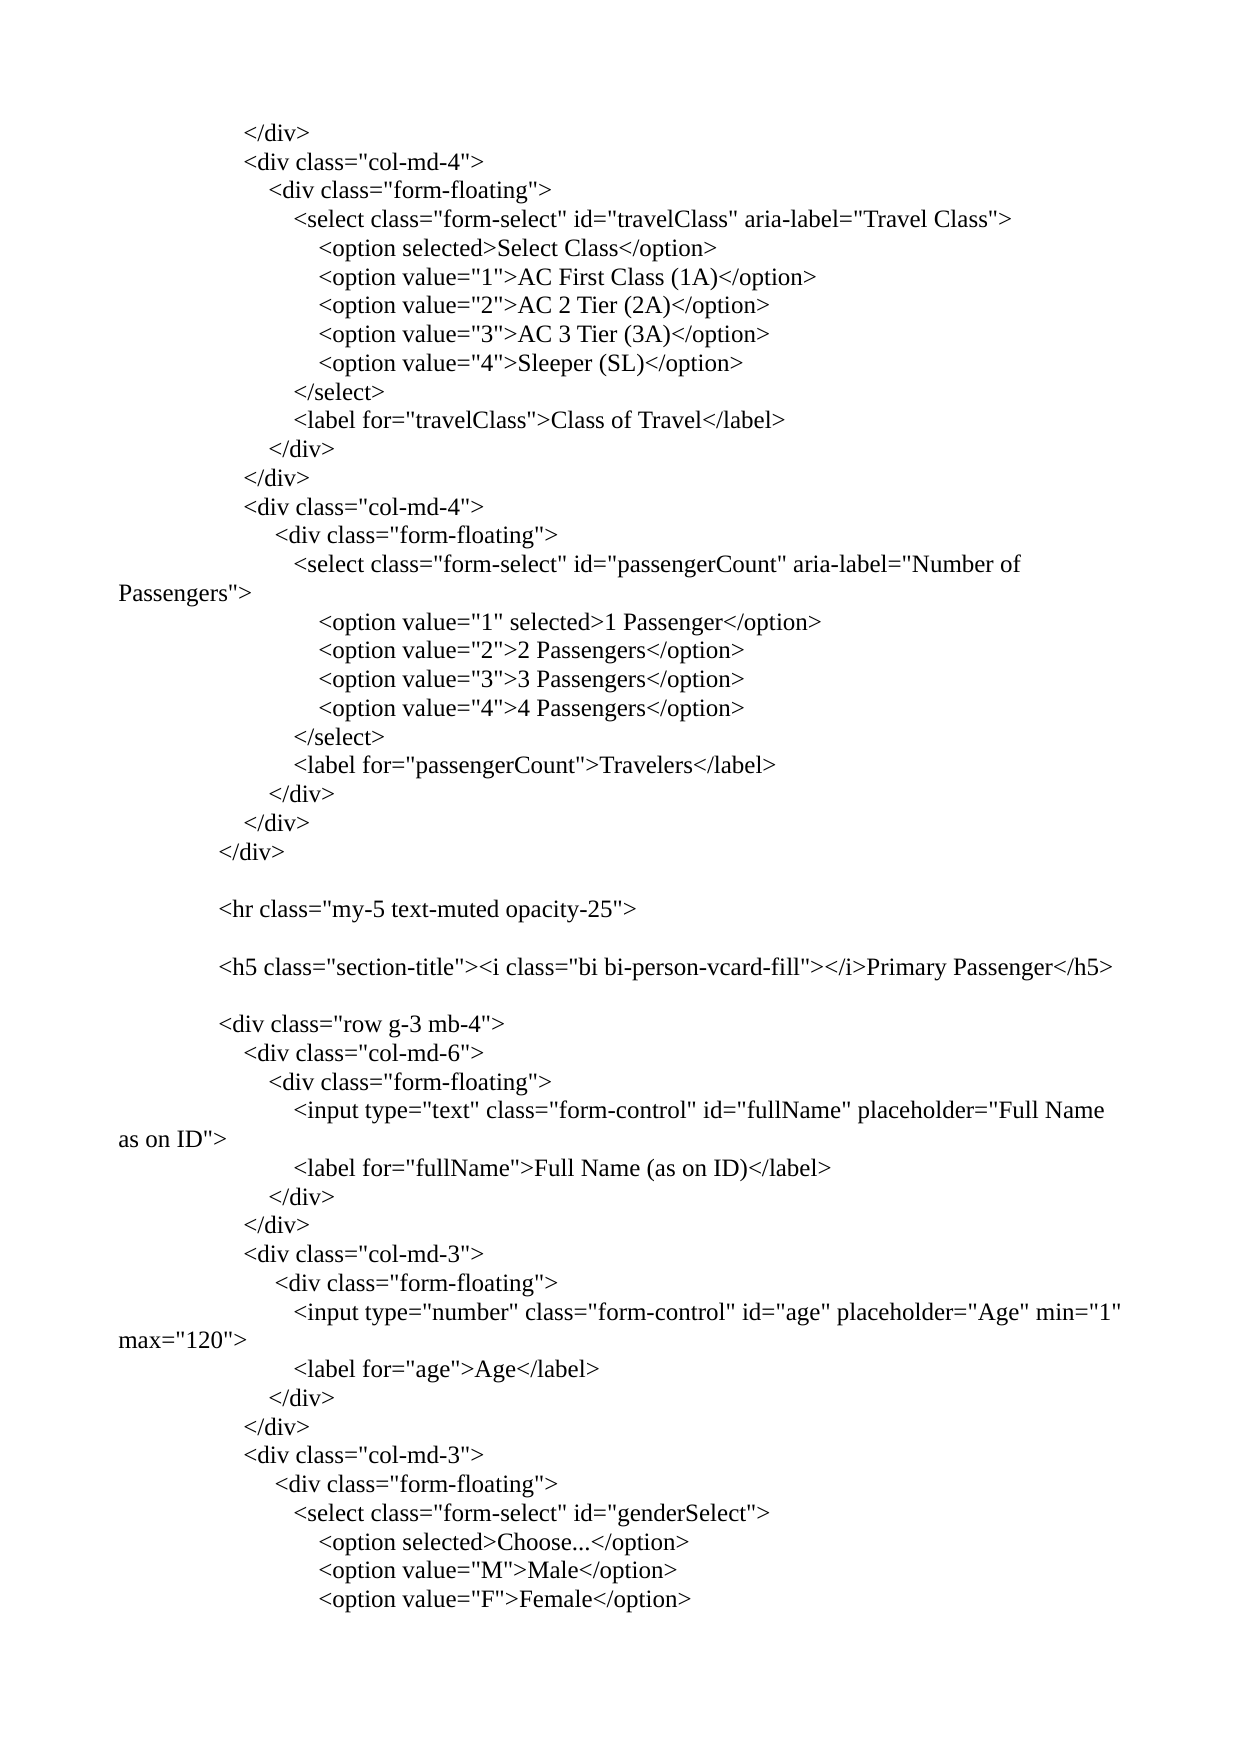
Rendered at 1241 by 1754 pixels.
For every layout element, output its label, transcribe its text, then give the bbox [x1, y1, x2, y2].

text <div class="col-md-3"> [118, 1441, 1122, 1469]
text <option selected>Choose...</option> [118, 1527, 1122, 1556]
text <option value="2">2 Passengers</option> [118, 636, 1122, 664]
text <select class="form-select" id="genderSelect"> [118, 1498, 1122, 1527]
text <div class="col-md-4"> [118, 147, 1122, 176]
text </div> [118, 1182, 1122, 1211]
text <option value="4">Sleeper (SL)</option> [118, 348, 1122, 377]
text <div class="form-floating"> [118, 1268, 1122, 1297]
text <label for="passengerCount">Travelers</label> [118, 751, 1122, 779]
text </div> [118, 1383, 1122, 1412]
text <label for="fullName">Full Name (as on ID)</label> [118, 1153, 1122, 1182]
text <div class="form-floating"> [118, 176, 1122, 204]
text </div> [118, 808, 1122, 837]
text <h5 class="section-title"><i class="bi bi-person-vcard-fill"></i>Primary Passenger</h5> [118, 952, 1122, 981]
text <input type="text" class="form-control" id="fullName" placeholder="Full Name as on ID"> [118, 1096, 1122, 1153]
text <hr class="my-5 text-muted opacity-25"> [118, 894, 1122, 923]
text </div> [118, 837, 1122, 866]
text </div> [118, 1211, 1122, 1239]
text </div> [118, 118, 1122, 147]
text </select> [118, 722, 1122, 751]
text <label for="travelClass">Class of Travel</label> [118, 406, 1122, 434]
text <div class="col-md-3"> [118, 1239, 1122, 1268]
text </div> [118, 779, 1122, 808]
text </select> [118, 377, 1122, 406]
text <div class="col-md-6"> [118, 1038, 1122, 1067]
text <option value="M">Male</option> [118, 1556, 1122, 1584]
text </div> [118, 463, 1122, 492]
text <select class="form-select" id="passengerCount" aria-label="Number of Passengers"> [118, 549, 1122, 607]
text <input type="number" class="form-control" id="age" placeholder="Age" min="1" max="120"> [118, 1297, 1122, 1354]
text <div class="form-floating"> [118, 521, 1122, 549]
text <option value="1">AC First Class (1A)</option> [118, 262, 1122, 291]
text </div> [118, 434, 1122, 463]
text <option selected>Select Class</option> [118, 233, 1122, 262]
text <div class="form-floating"> [118, 1469, 1122, 1498]
text <div class="row g-3 mb-4"> [118, 1009, 1122, 1038]
text <label for="age">Age</label> [118, 1354, 1122, 1383]
text <option value="2">AC 2 Tier (2A)</option> [118, 291, 1122, 319]
text <div class="col-md-4"> [118, 492, 1122, 521]
text <option value="4">4 Passengers</option> [118, 693, 1122, 722]
text <option value="3">3 Passengers</option> [118, 664, 1122, 693]
text <select class="form-select" id="travelClass" aria-label="Travel Class"> [118, 204, 1122, 233]
text <option value="3">AC 3 Tier (3A)</option> [118, 319, 1122, 348]
text </div> [118, 1412, 1122, 1441]
text <div class="form-floating"> [118, 1067, 1122, 1096]
text <option value="F">Female</option> [118, 1584, 1122, 1613]
text <option value="1" selected>1 Passenger</option> [118, 607, 1122, 636]
